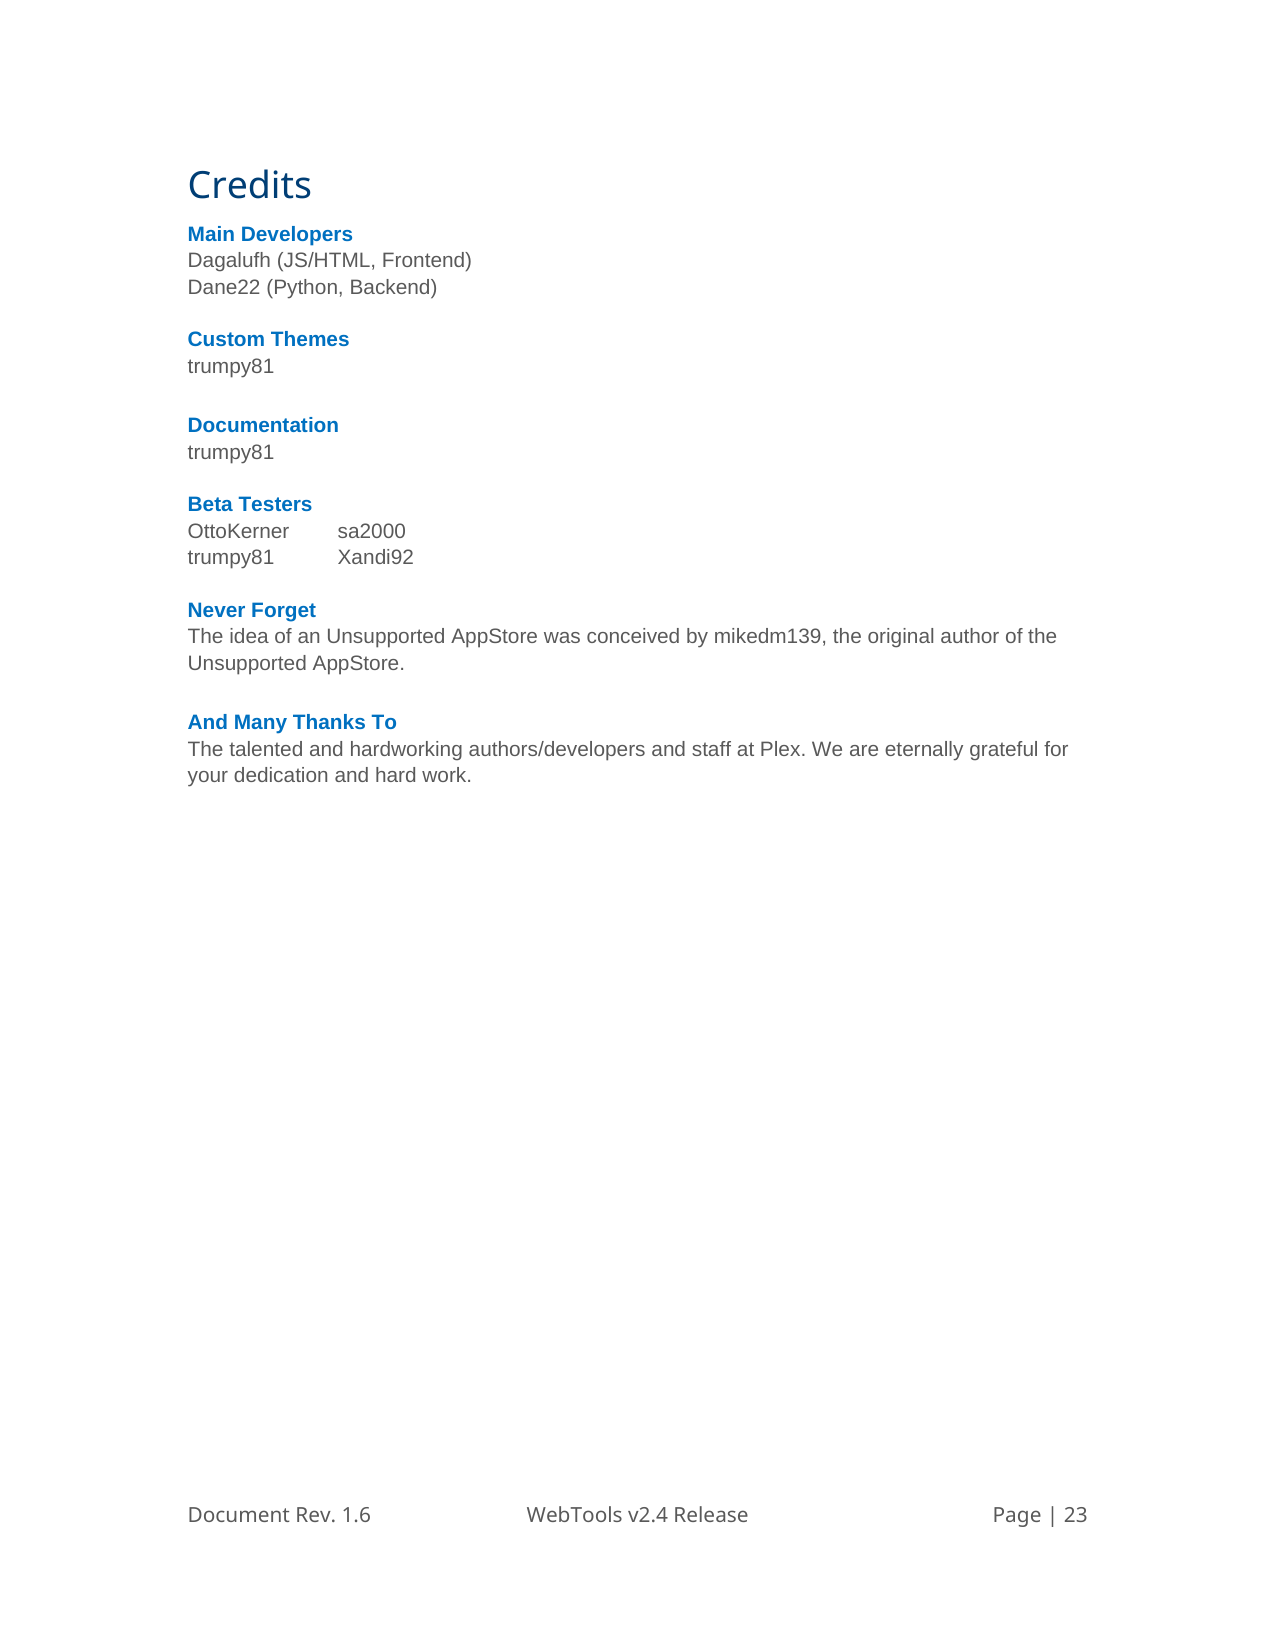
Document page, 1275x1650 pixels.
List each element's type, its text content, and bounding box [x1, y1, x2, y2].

text Main Developers Dagalufh (JS/HTML, Frontend) Dane22 (Python, Backend) Custom Themes trumpy81 [187, 222, 1087, 377]
text Documentation trumpy81 Beta Testers OttoKerner sa2000 trumpy81 Xandi92 Never Forget The idea of an Unsupported AppStore was conceived by mikedm139, the original author of the Unsupported AppStore. [187, 413, 1087, 674]
subtitle Credits [187, 158, 1087, 209]
text And Many Thanks To The talented and hardworking authors/developers and staff at Plex. We are eternally grateful for your dedication and hard work. [187, 710, 1087, 787]
